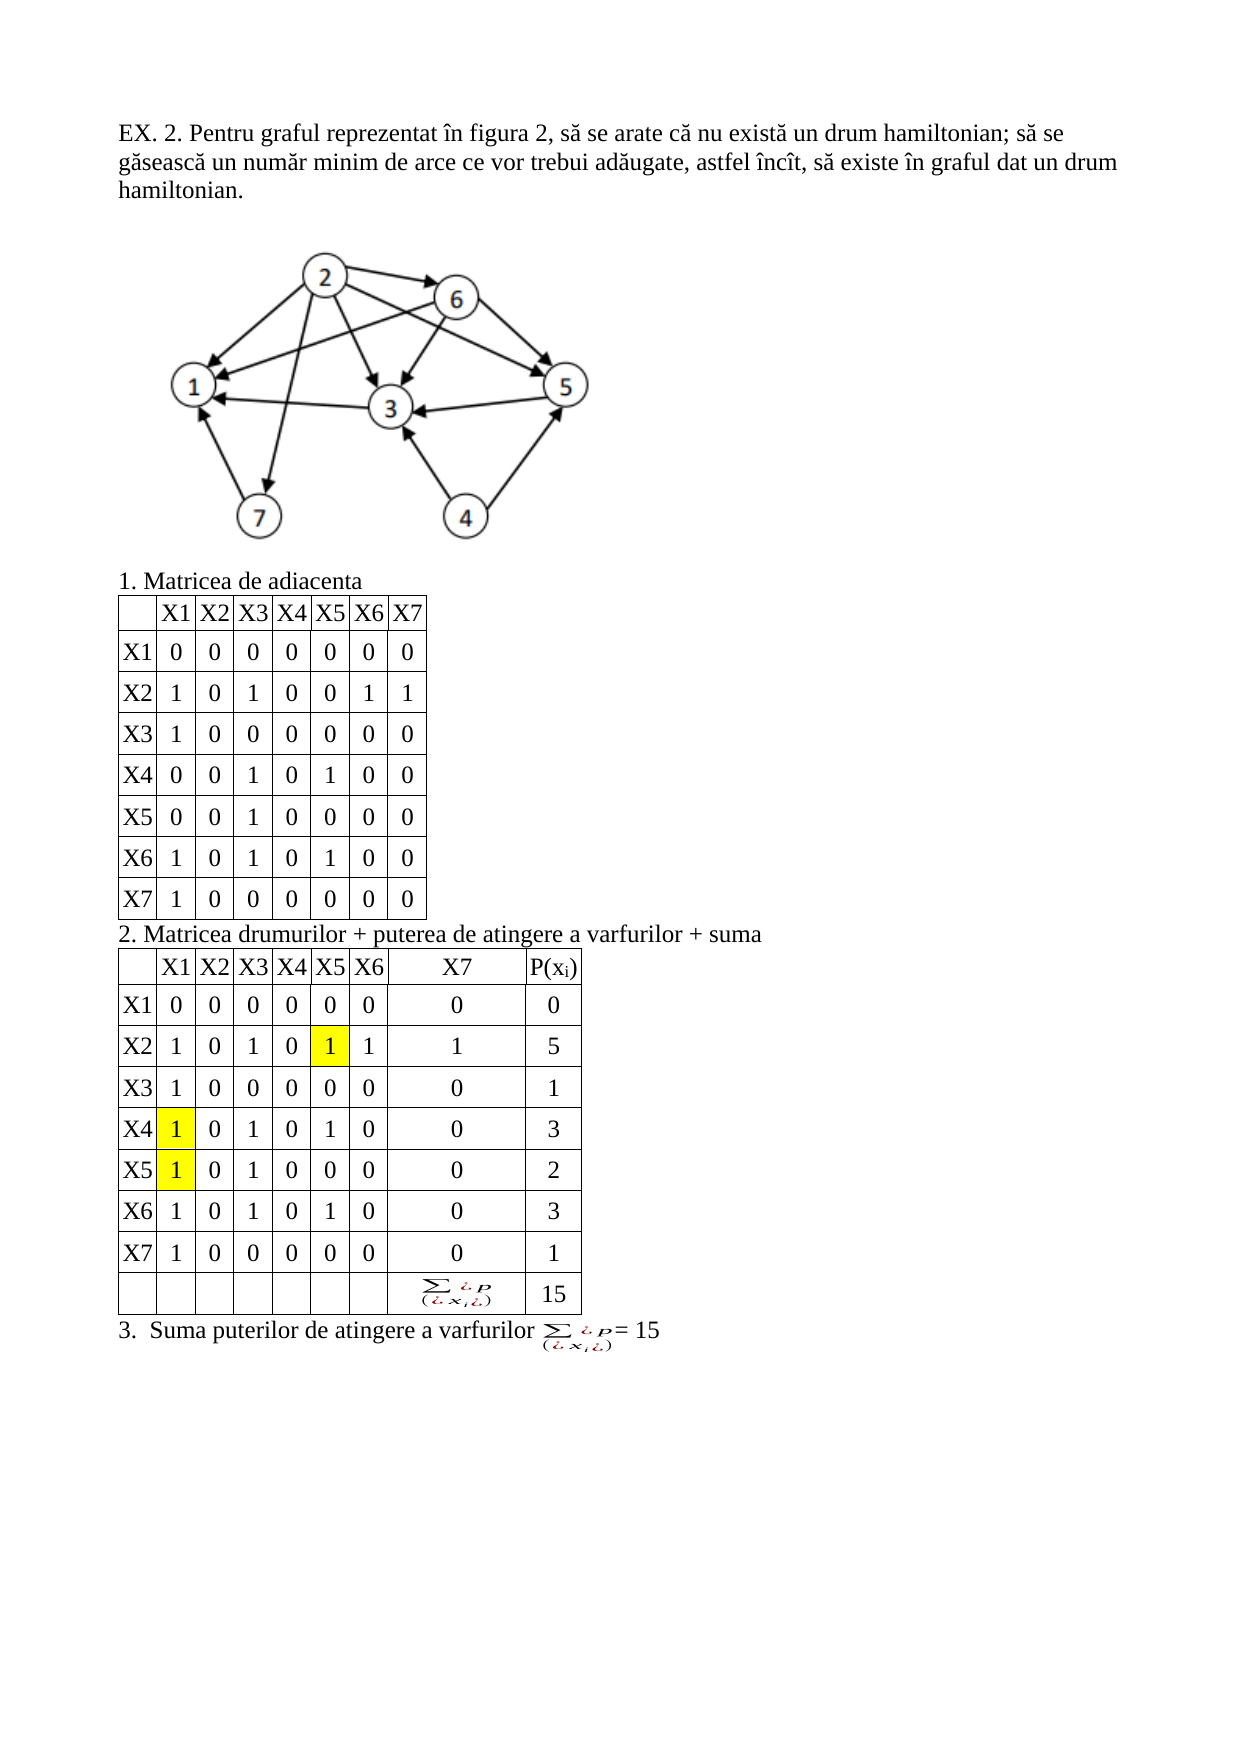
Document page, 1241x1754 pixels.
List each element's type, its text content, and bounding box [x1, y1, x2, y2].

table_cell 3 [526, 1108, 581, 1148]
table_cell 1 [388, 1026, 525, 1066]
table_cell [388, 1273, 525, 1314]
table_cell 0 [196, 672, 233, 712]
table_header X1 [157, 949, 195, 983]
table_cell 0 [234, 1067, 272, 1107]
table_cell 0 [350, 1232, 387, 1272]
table_cell 1 [157, 1232, 195, 1272]
table_cell 0 [388, 1232, 525, 1272]
table_cell 1 [234, 1191, 272, 1231]
table_cell 0 [157, 631, 195, 671]
table_cell 0 [311, 713, 349, 753]
table_cell X1 [119, 631, 156, 671]
table_cell 1 [234, 837, 272, 877]
table_cell 0 [388, 985, 525, 1025]
text 1. Matricea de adiacenta [118, 566, 1122, 595]
table_cell 0 [157, 985, 195, 1025]
table_cell 1 [157, 713, 195, 753]
table_cell X5 [119, 796, 156, 836]
table_cell 1 [311, 837, 349, 877]
table_cell X2 [119, 672, 156, 712]
table_header X2 [196, 949, 233, 983]
table_header X5 [312, 596, 349, 630]
table_cell 0 [311, 672, 349, 712]
table_cell 1 [350, 672, 387, 712]
table_cell 0 [388, 755, 426, 795]
table_cell [311, 1273, 349, 1314]
table_cell 0 [311, 1150, 349, 1190]
table_cell 1 [234, 1026, 272, 1066]
table_cell 1 [311, 755, 349, 795]
table_cell 0 [273, 672, 310, 712]
table_cell 0 [350, 713, 387, 753]
table_header X5 [312, 949, 349, 983]
table_cell 0 [311, 796, 349, 836]
table_cell 1 [311, 1191, 349, 1231]
table_cell 0 [350, 755, 387, 795]
table_cell 1 [234, 672, 272, 712]
table_cell 0 [273, 878, 310, 918]
table_cell 1 [157, 1108, 195, 1148]
table_cell [157, 1273, 195, 1314]
table_cell X4 [119, 1108, 156, 1148]
table_cell 0 [273, 1026, 310, 1066]
table_cell [119, 1273, 156, 1314]
table_cell [273, 1273, 310, 1314]
table_cell X7 [119, 878, 156, 918]
table_cell 0 [350, 796, 387, 836]
table_cell 2 [526, 1150, 581, 1190]
table_cell 1 [350, 1026, 387, 1066]
table_cell 0 [526, 985, 581, 1025]
table_cell 0 [196, 631, 233, 671]
table_cell 0 [196, 878, 233, 918]
table_cell 15 [526, 1273, 581, 1314]
table_cell 0 [388, 878, 426, 918]
table_cell 1 [388, 672, 426, 712]
table_cell 0 [350, 1108, 387, 1148]
table_cell 0 [273, 1108, 310, 1148]
table_cell 0 [273, 985, 310, 1025]
table_cell 0 [196, 837, 233, 877]
table_cell 0 [311, 878, 349, 918]
table_cell 0 [311, 631, 349, 671]
table_cell 0 [388, 837, 426, 877]
table_header X3 [234, 596, 272, 630]
table_cell 1 [234, 1150, 272, 1190]
table_header X6 [350, 949, 388, 983]
table_cell 0 [157, 755, 195, 795]
table_cell 0 [388, 1150, 525, 1190]
table_cell 0 [388, 1191, 525, 1231]
table_cell 1 [157, 672, 195, 712]
table_cell 1 [157, 1067, 195, 1107]
table_cell 0 [157, 796, 195, 836]
table_cell 0 [350, 631, 387, 671]
table_cell 1 [157, 1150, 195, 1190]
table_cell 0 [273, 796, 310, 836]
table_cell 1 [157, 878, 195, 918]
table_cell 0 [273, 631, 310, 671]
table_cell 1 [234, 1108, 272, 1148]
table_header X2 [196, 596, 233, 630]
table_cell 0 [196, 1232, 233, 1272]
table_cell 0 [273, 713, 310, 753]
table_cell X3 [119, 713, 156, 753]
table_cell [196, 1273, 233, 1314]
table_cell 1 [311, 1108, 349, 1148]
table_cell 0 [234, 713, 272, 753]
table_cell 0 [234, 878, 272, 918]
table_cell 1 [157, 837, 195, 877]
table_cell 0 [388, 796, 426, 836]
table_cell 0 [388, 1067, 525, 1107]
table_cell 0 [234, 1232, 272, 1272]
table_cell 0 [273, 1191, 310, 1231]
table_cell 0 [273, 755, 310, 795]
table_cell 0 [311, 1232, 349, 1272]
text EX. 2. Pentru graful reprezentat în figura 2, să se arate că nu există un drum hamiltonian; să se găsească un număr minim de arce ce vor trebui adăugate, astfel încît, să existe în graful dat un drum hamiltonian. [118, 118, 1122, 204]
table_cell 0 [350, 1191, 387, 1231]
table_cell 1 [526, 1067, 581, 1107]
table_cell 0 [311, 1067, 349, 1107]
table_header P(xi) [527, 949, 581, 983]
table_cell 0 [388, 631, 426, 671]
table_cell 0 [196, 755, 233, 795]
table_header X4 [273, 596, 311, 630]
table_cell 0 [311, 985, 349, 1025]
table_cell 3 [526, 1191, 581, 1231]
table_cell 0 [350, 1067, 387, 1107]
table_cell 1 [157, 1026, 195, 1066]
table_cell 0 [196, 796, 233, 836]
table_cell X6 [119, 1191, 156, 1231]
table_cell 0 [196, 1108, 233, 1148]
table_header X7 [389, 596, 426, 630]
table_cell X5 [119, 1150, 156, 1190]
table_header X3 [234, 949, 272, 983]
table_cell 0 [196, 713, 233, 753]
table_cell 0 [196, 985, 233, 1025]
text 2. Matricea drumurilor + puterea de atingere a varfurilor + suma [118, 919, 1122, 948]
text 3. Suma puterilor de atingere a varfurilor = 15 [118, 1315, 1122, 1354]
table_cell 0 [196, 1191, 233, 1231]
table_cell 0 [388, 1108, 525, 1148]
table_cell 0 [196, 1026, 233, 1066]
table_cell 0 [234, 631, 272, 671]
table_header X7 [389, 949, 526, 983]
table_cell X6 [119, 837, 156, 877]
table_cell [234, 1273, 272, 1314]
table_cell 0 [234, 985, 272, 1025]
table_cell 5 [526, 1026, 581, 1066]
table_cell 0 [350, 837, 387, 877]
table_cell X2 [119, 1026, 156, 1066]
table_cell 0 [273, 1067, 310, 1107]
table_cell X1 [119, 985, 156, 1025]
table_cell 0 [350, 878, 387, 918]
table_cell [350, 1273, 387, 1314]
table_header [119, 596, 156, 630]
table_header X4 [273, 949, 311, 983]
table_cell 1 [234, 796, 272, 836]
table_cell X4 [119, 755, 156, 795]
table_cell 0 [350, 1150, 387, 1190]
table_cell 0 [273, 1232, 310, 1272]
table_header X6 [350, 596, 388, 630]
table_header [119, 949, 156, 983]
table_cell 0 [388, 713, 426, 753]
table_cell X3 [119, 1067, 156, 1107]
table_cell 1 [234, 755, 272, 795]
table_cell 0 [196, 1150, 233, 1190]
table_cell 0 [350, 985, 387, 1025]
table_cell 1 [311, 1026, 349, 1066]
table_cell 0 [273, 837, 310, 877]
table_cell 1 [526, 1232, 581, 1272]
table_cell 0 [196, 1067, 233, 1107]
table_cell 0 [273, 1150, 310, 1190]
table_cell X7 [119, 1232, 156, 1272]
table_header X1 [157, 596, 195, 630]
table_cell 1 [157, 1191, 195, 1231]
